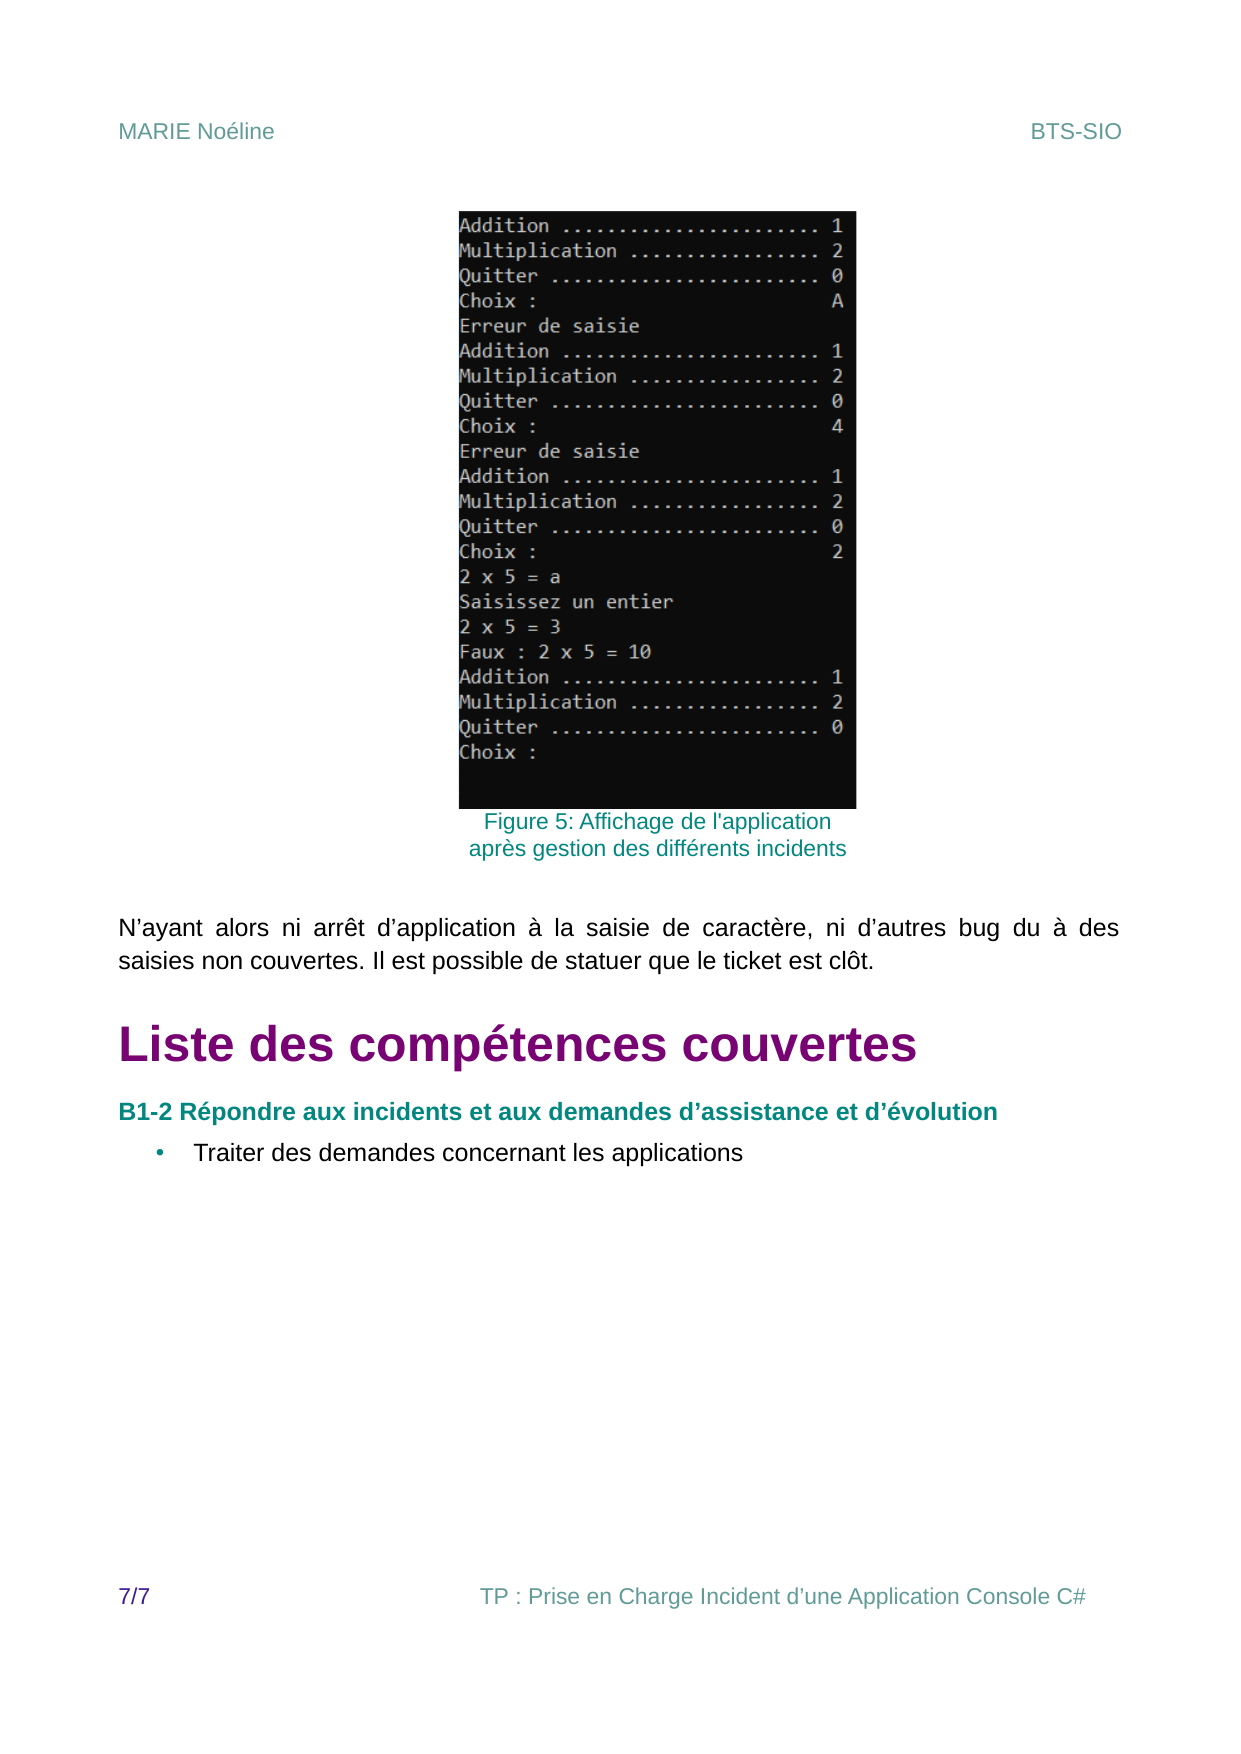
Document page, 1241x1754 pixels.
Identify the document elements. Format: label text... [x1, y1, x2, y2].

picture [458, 211, 857, 809]
subtitle B1-2 Répondre aux incidents et aux demandes d’assistance et d’évolution [118, 1097, 1122, 1125]
text Figure 5: Affichage de l'application après gestion des différents incidents [459, 809, 856, 861]
text N’ayant alors ni arrêt d’application à la saisie de caractère, ni d’autres bug du à des saisies non couvertes. Il est possible de statuer que le ticket est clôt. [118, 913, 1122, 974]
list Traiter des demandes concernant les applications [156, 1138, 1122, 1167]
subtitle Liste des compétences couvertes [118, 1014, 1122, 1072]
